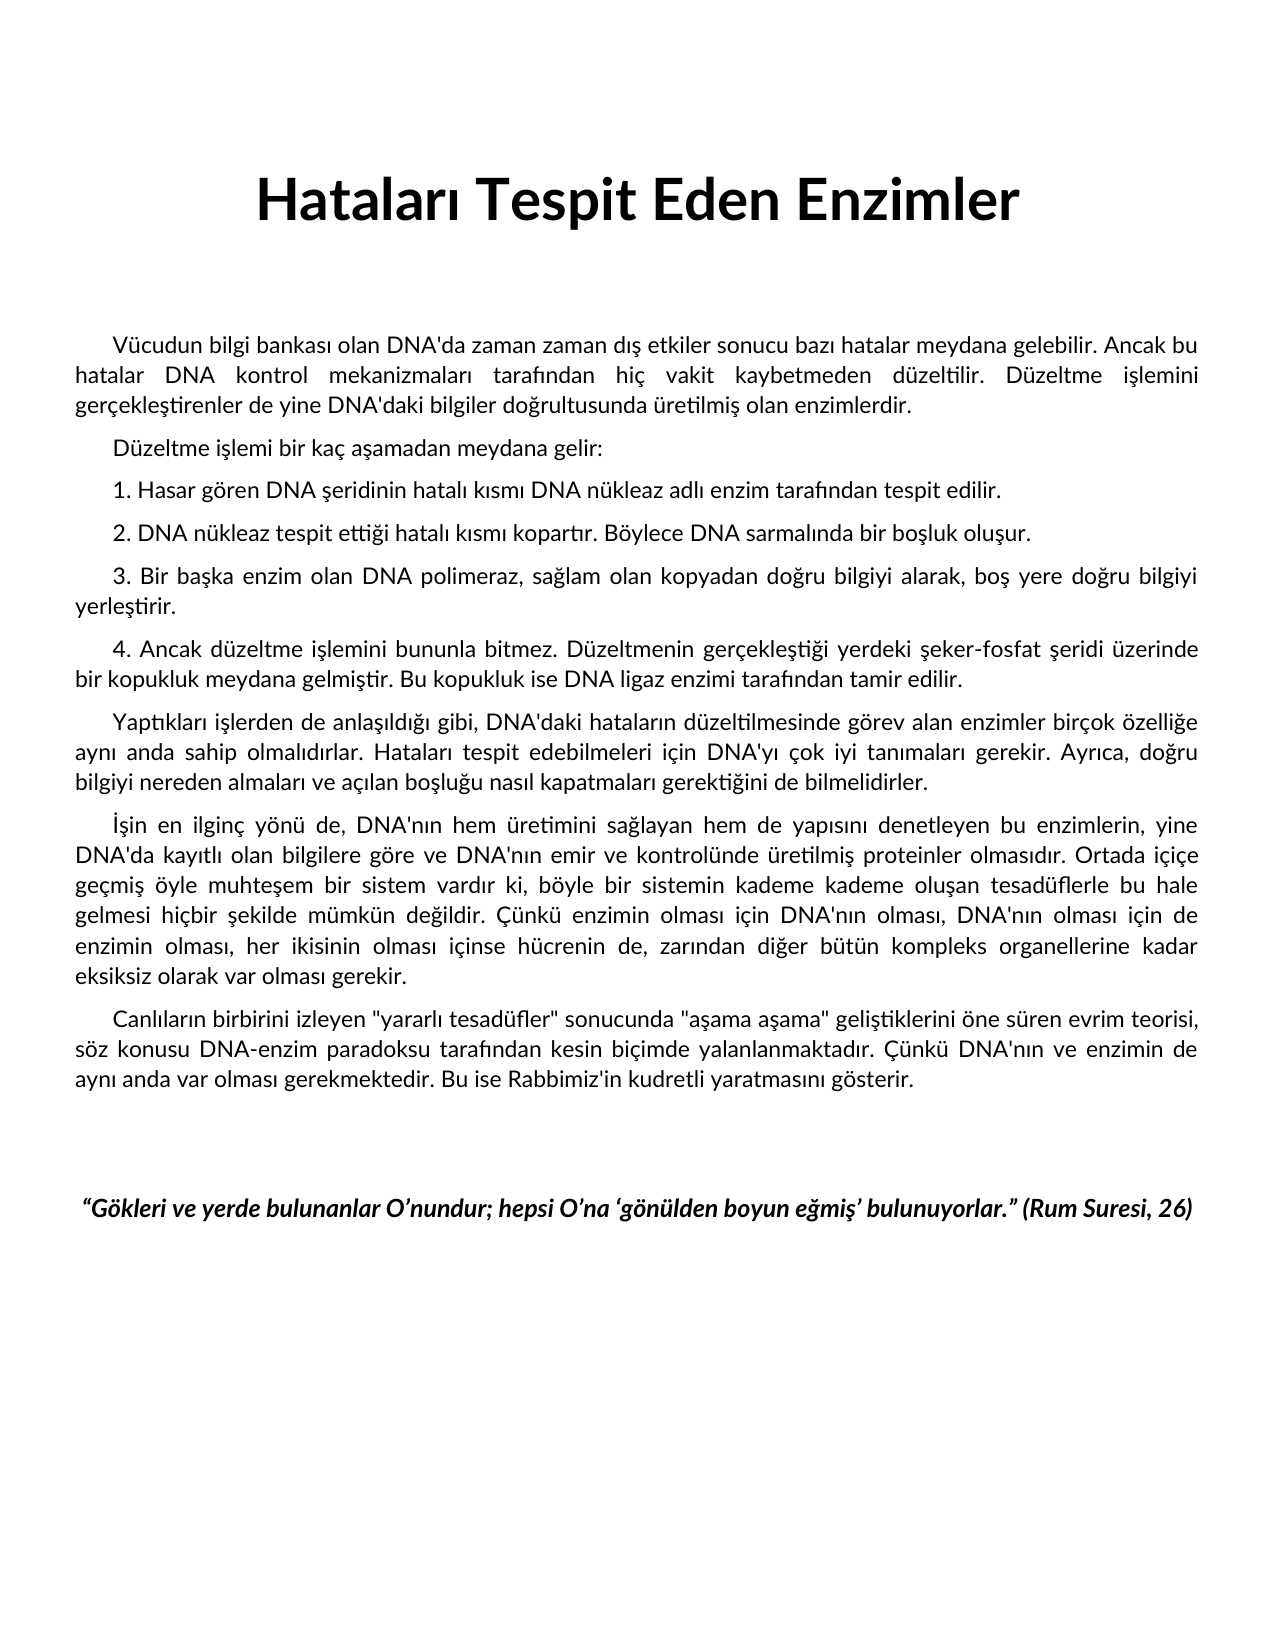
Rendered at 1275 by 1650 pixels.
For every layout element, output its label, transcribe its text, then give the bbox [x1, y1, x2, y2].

subtitle Hataları Tespit Eden Enzimler [75, 162, 1200, 232]
text “Gökleri ve yerde bulunanlar O’nundur; hepsi O’na ‘gönülden boyun eğmiş’ bulunuyorlar.” (Rum Suresi, 26) [75, 1193, 1200, 1223]
text İşin en ilginç yönü de, DNA'nın hem üretimini sağlayan hem de yapısını denetleyen bu enzimlerin, yine DNA'da kayıtlı olan bilgilere göre ve DNA'nın emir ve kontrolünde üretilmiş proteinler olmasıdır. Ortada içiçe geçmiş öyle muhteşem bir sistem vardır ki, böyle bir sistemin kademe kademe oluşan tesadüflerle bu hale gelmesi hiçbir şekilde mümkün değildir. Çünkü enzimin olması için DNA'nın olması, DNA'nın olması için de enzimin olması, her ikisinin olması içinse hücrenin de, zarından diğer bütün kompleks organellerine kadar eksiksiz olarak var olması gerekir. [75, 811, 1200, 989]
text Düzeltme işlemi bir kaç aşamadan meydana gelir: [75, 433, 1200, 461]
text Canlıların birbirini izleyen "yararlı tesadüfler" sonucunda "aşama aşama" geliştiklerini öne süren evrim teorisi, söz konusu DNA-enzim paradoksu tarafından kesin biçimde yalanlanmaktadır. Çünkü DNA'nın ve enzimin de aynı anda var olması gerekmektedir. Bu ise Rabbimiz'in kudretli yaratmasını gösterir. [75, 1004, 1200, 1092]
text 1. Hasar gören DNA şeridinin hatalı kısmı DNA nükleaz adlı enzim tarafından tespit edilir. [75, 476, 1200, 504]
text 3. Bir başka enzim olan DNA polimeraz, sağlam olan kopyadan doğru bilgiyi alarak, boş yere doğru bilgiyi yerleştirir. [75, 562, 1200, 619]
text 4. Ancak düzeltme işlemini bununla bitmez. Düzeltmenin gerçekleştiği yerdeki şeker-fosfat şeridi üzerinde bir kopukluk meydana gelmiştir. Bu kopukluk ise DNA ligaz enzimi tarafından tamir edilir. [75, 634, 1200, 692]
text Vücudun bilgi bankası olan DNA'da zaman zaman dış etkiler sonucu bazı hatalar meydana gelebilir. Ancak bu hatalar DNA kontrol mekanizmaları tarafından hiç vakit kaybetmeden düzeltilir. Düzeltme işlemini gerçekleştirenler de yine DNA'daki bilgiler doğrultusunda üretilmiş olan enzimlerdir. [75, 330, 1200, 418]
text Yaptıkları işlerden de anlaşıldığı gibi, DNA'daki hataların düzeltilmesinde görev alan enzimler birçok özelliğe aynı anda sahip olmalıdırlar. Hataları tespit edebilmeleri için DNA'yı çok iyi tanımaları gerekir. Ayrıca, doğru bilgiyi nereden almaları ve açılan boşluğu nasıl kapatmaları gerektiğini de bilmelidirler. [75, 707, 1200, 795]
text 2. DNA nükleaz tespit ettiği hatalı kısmı kopartır. Böylece DNA sarmalında bir boşluk oluşur. [75, 519, 1200, 546]
